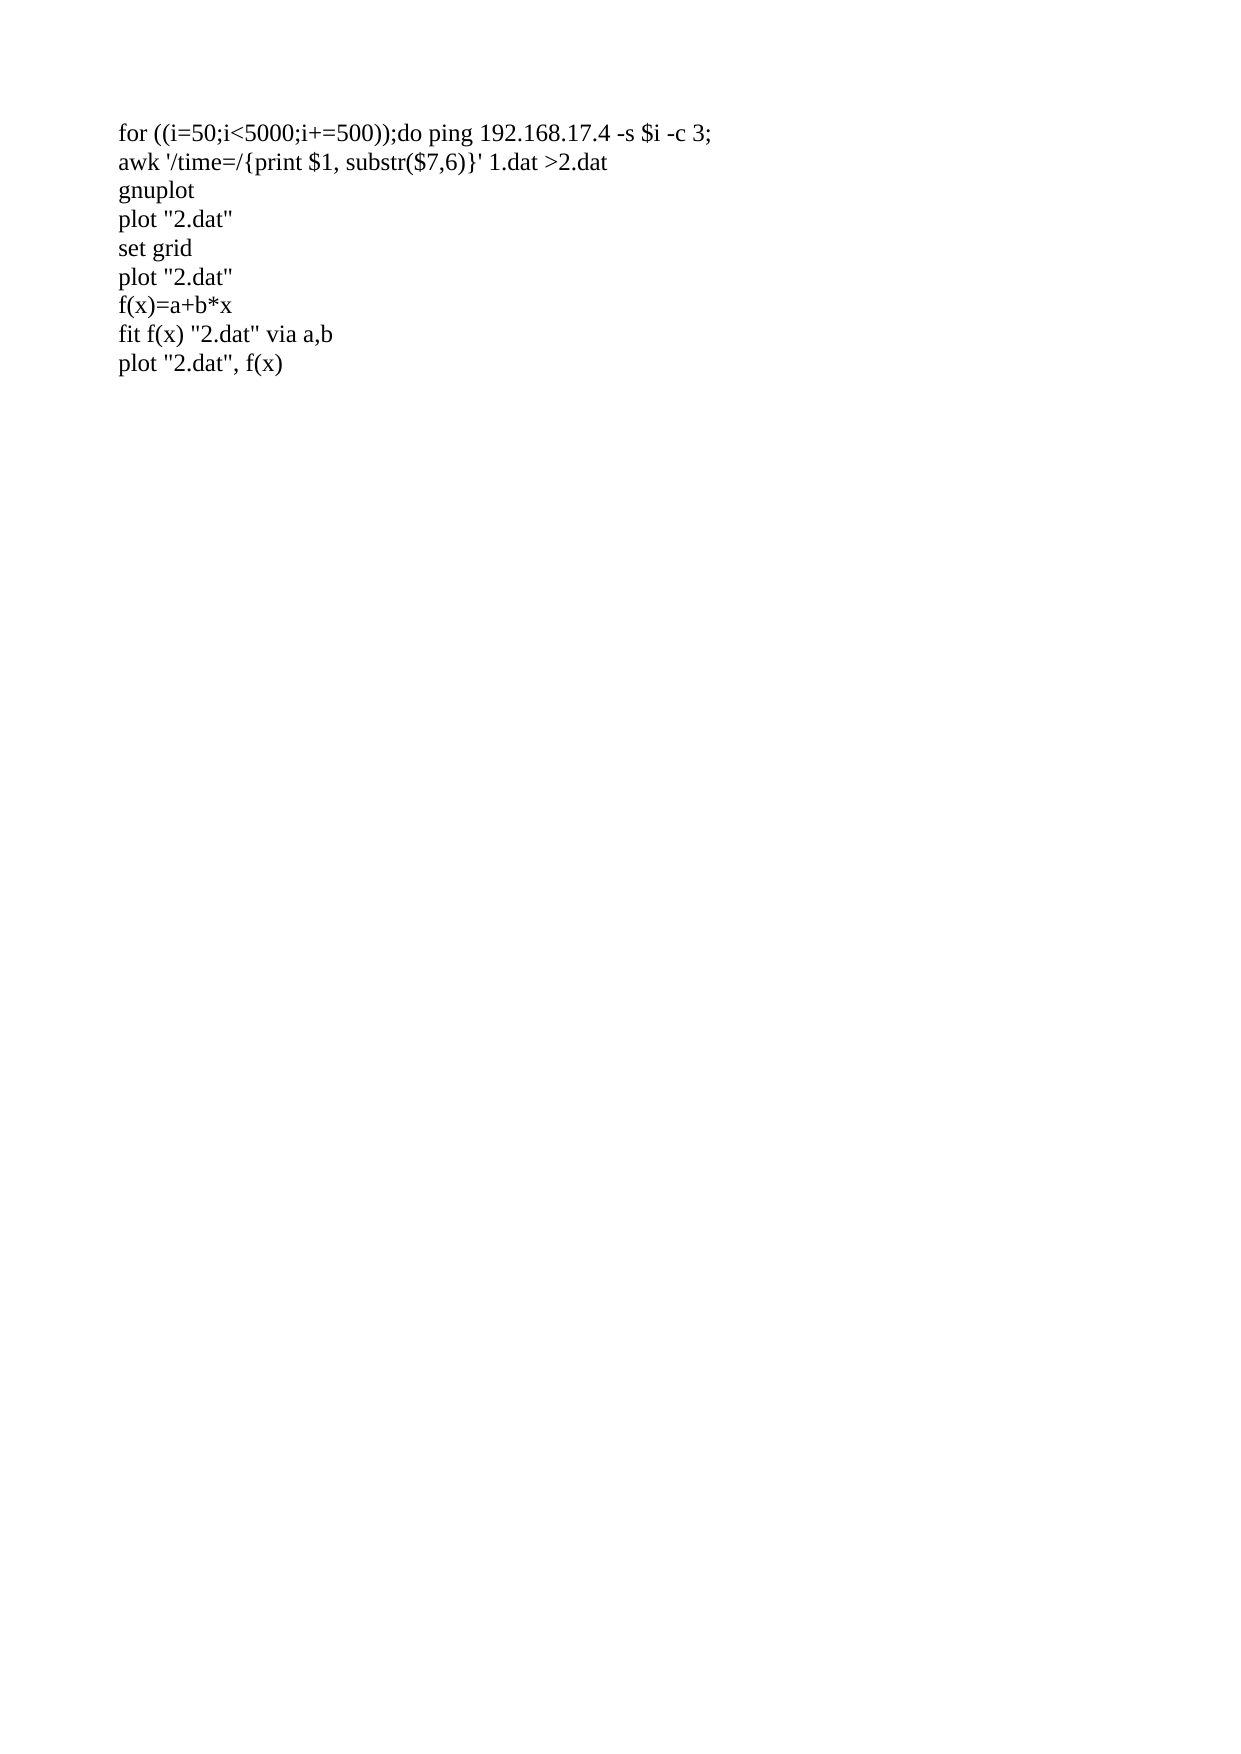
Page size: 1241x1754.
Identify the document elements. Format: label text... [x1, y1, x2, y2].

text set grid [118, 233, 1122, 262]
text fit f(x) "2.dat" via a,b [118, 319, 1122, 348]
text plot "2.dat" [118, 204, 1122, 233]
text for ((i=50;i<5000;i+=500));do ping 192.168.17.4 -s $i -c 3; [118, 118, 1122, 147]
text awk '/time=/{print $1, substr($7,6)}' 1.dat >2.dat [118, 147, 1122, 176]
text f(x)=a+b*x [118, 291, 1122, 319]
text plot "2.dat" [118, 262, 1122, 291]
text plot "2.dat", f(x) [118, 348, 1122, 377]
text gnuplot [118, 176, 1122, 204]
